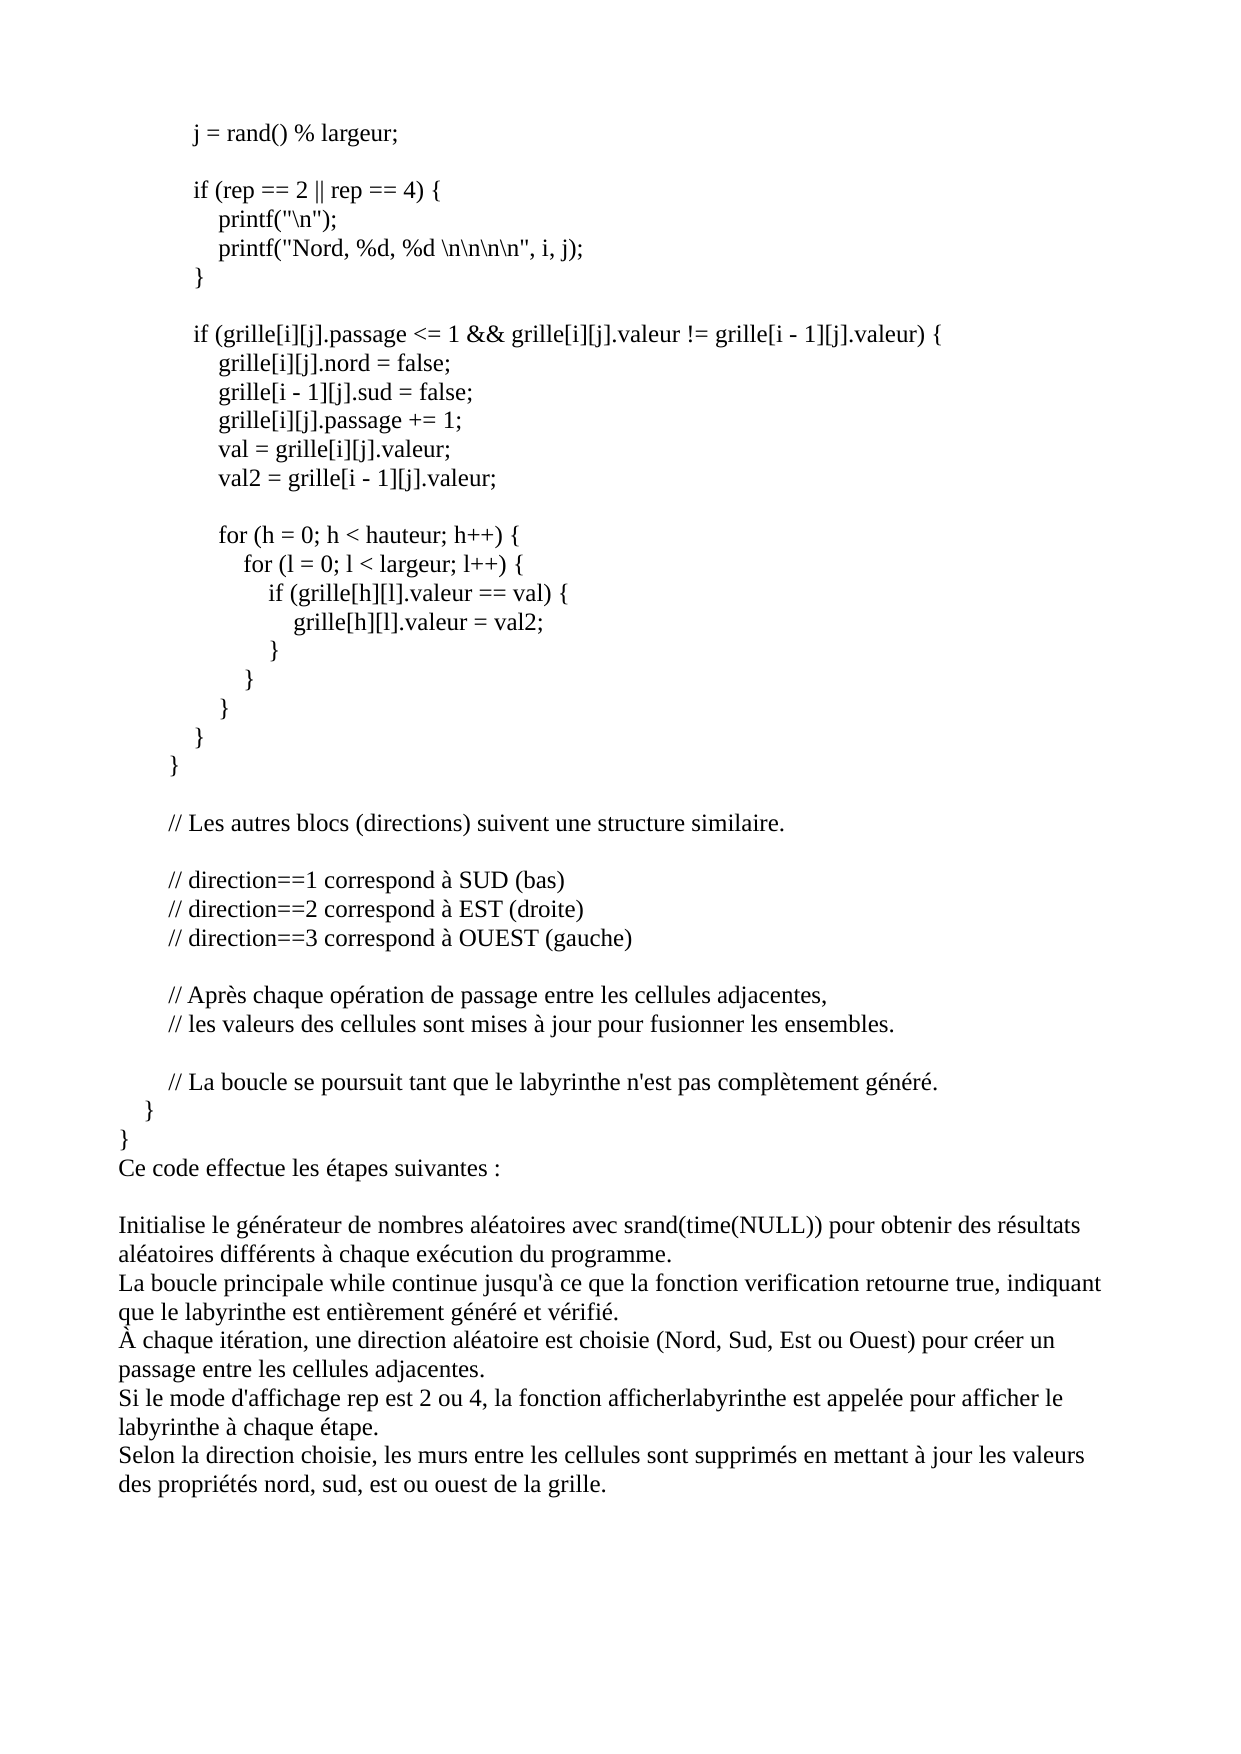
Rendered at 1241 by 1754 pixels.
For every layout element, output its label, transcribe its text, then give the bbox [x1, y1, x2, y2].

text // direction==3 correspond à OUEST (gauche) [118, 923, 1122, 952]
text printf("Nord, %d, %d \n\n\n\n", i, j); [118, 233, 1122, 262]
text Selon la direction choisie, les murs entre les cellules sont supprimés en mettant à jour les valeurs des propriétés nord, sud, est ou ouest de la grille. [118, 1441, 1122, 1498]
text for (h = 0; h < hauteur; h++) { [118, 521, 1122, 549]
text if (grille[i][j].passage <= 1 && grille[i][j].valeur != grille[i - 1][j].valeur) { [118, 319, 1122, 348]
text grille[i - 1][j].sud = false; [118, 377, 1122, 406]
text } [118, 664, 1122, 693]
text grille[i][j].passage += 1; [118, 406, 1122, 434]
text val = grille[i][j].valeur; [118, 434, 1122, 463]
text // direction==1 correspond à SUD (bas) [118, 866, 1122, 894]
text // Après chaque opération de passage entre les cellules adjacentes, [118, 981, 1122, 1009]
text val2 = grille[i - 1][j].valeur; [118, 463, 1122, 492]
text if (grille[h][l].valeur == val) { [118, 578, 1122, 607]
text À chaque itération, une direction aléatoire est choisie (Nord, Sud, Est ou Ouest) pour créer un passage entre les cellules adjacentes. [118, 1326, 1122, 1383]
text La boucle principale while continue jusqu'à ce que la fonction verification retourne true, indiquant que le labyrinthe est entièrement généré et vérifié. [118, 1268, 1122, 1326]
text } [118, 722, 1122, 751]
text } [118, 1124, 1122, 1153]
text Ce code effectue les étapes suivantes : [118, 1153, 1122, 1182]
text j = rand() % largeur; [118, 118, 1122, 147]
text if (rep == 2 || rep == 4) { [118, 176, 1122, 204]
text } [118, 751, 1122, 779]
text grille[h][l].valeur = val2; [118, 607, 1122, 636]
text grille[i][j].nord = false; [118, 348, 1122, 377]
text // direction==2 correspond à EST (droite) [118, 894, 1122, 923]
text printf("\n"); [118, 204, 1122, 233]
text for (l = 0; l < largeur; l++) { [118, 549, 1122, 578]
text // les valeurs des cellules sont mises à jour pour fusionner les ensembles. [118, 1009, 1122, 1038]
text Si le mode d'affichage rep est 2 ou 4, la fonction afficherlabyrinthe est appelée pour afficher le labyrinthe à chaque étape. [118, 1383, 1122, 1441]
text } [118, 636, 1122, 664]
text } [118, 693, 1122, 722]
text Initialise le générateur de nombres aléatoires avec srand(time(NULL)) pour obtenir des résultats aléatoires différents à chaque exécution du programme. [118, 1211, 1122, 1268]
text } [118, 262, 1122, 291]
text // Les autres blocs (directions) suivent une structure similaire. [118, 808, 1122, 837]
text // La boucle se poursuit tant que le labyrinthe n'est pas complètement généré. [118, 1067, 1122, 1096]
text } [118, 1096, 1122, 1124]
